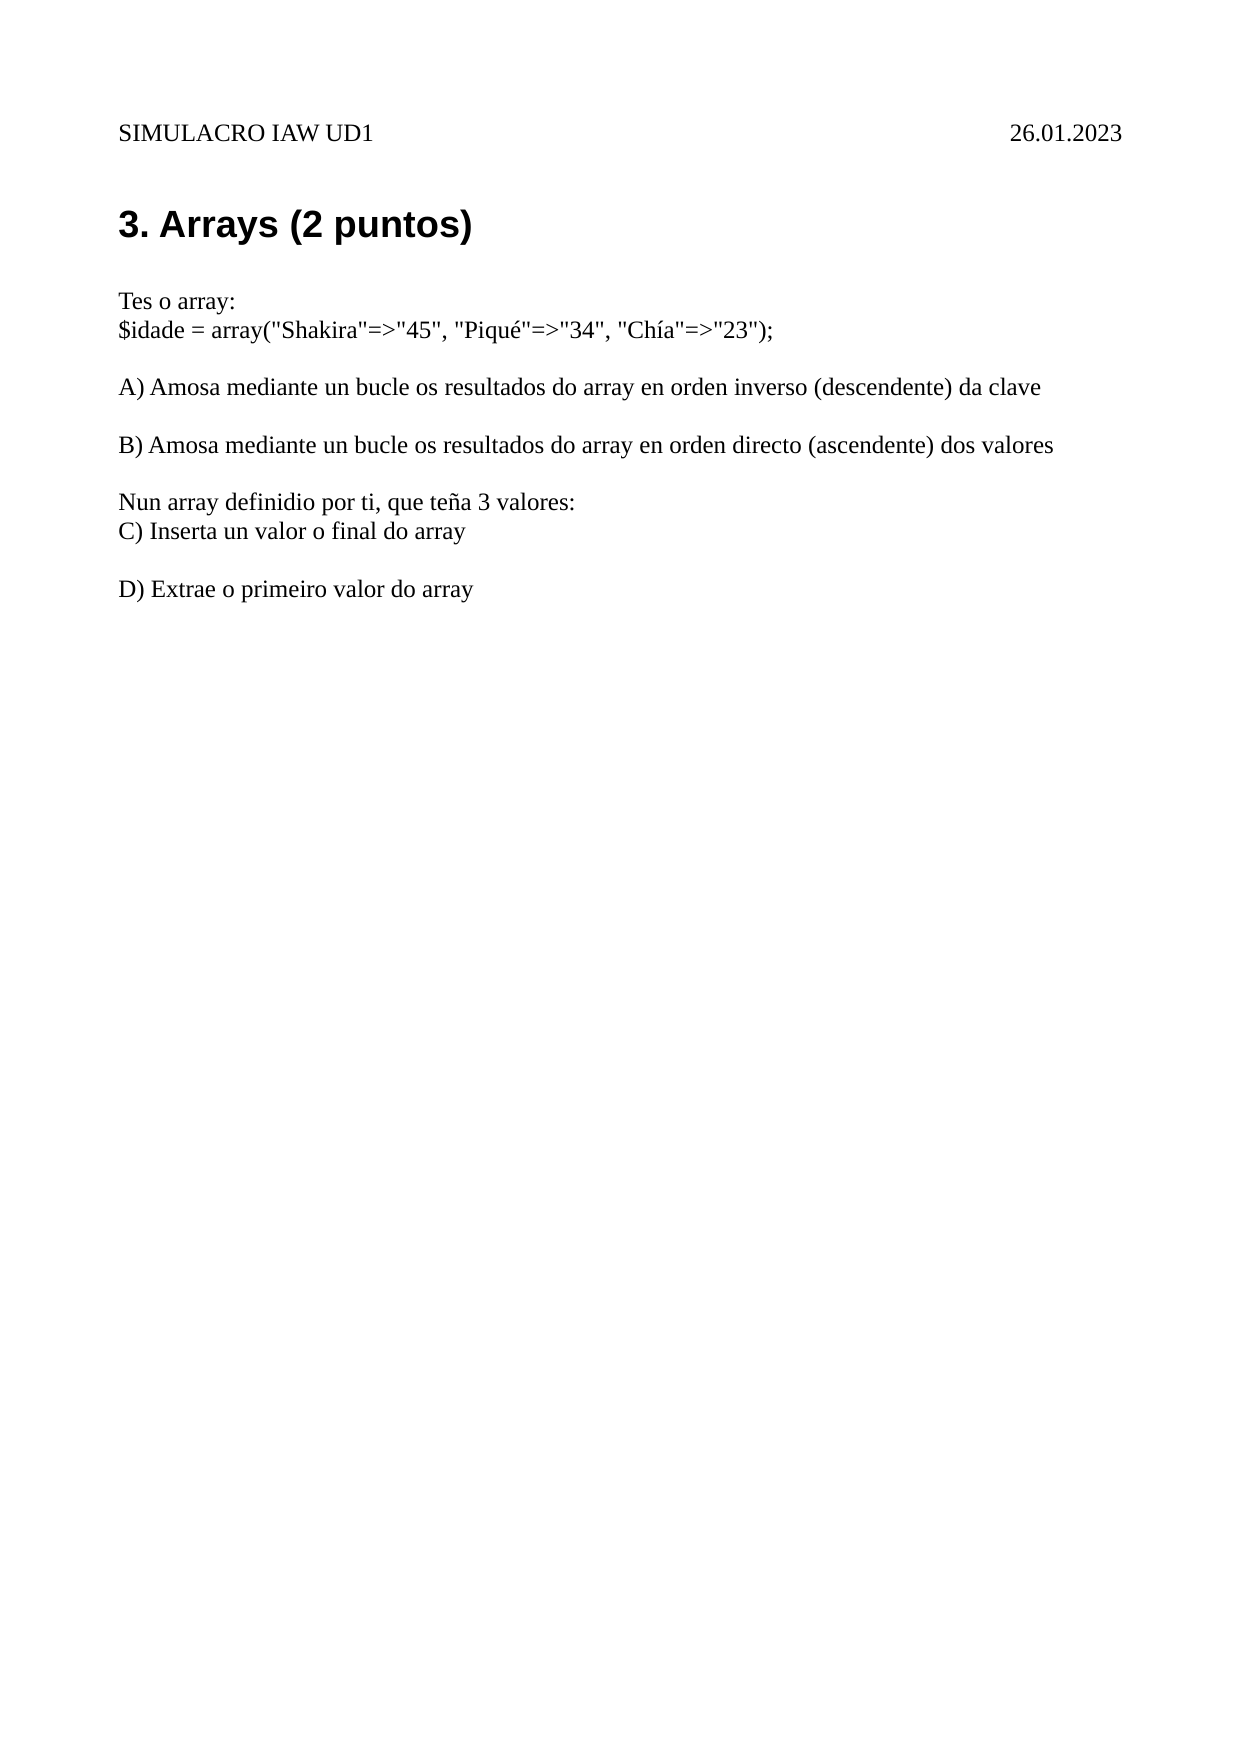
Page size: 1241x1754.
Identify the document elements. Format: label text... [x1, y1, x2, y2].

text C) Inserta un valor o final do array [118, 516, 1122, 545]
subtitle 3. Arrays (2 puntos) [118, 201, 1122, 245]
text Tes o array: [118, 286, 1122, 315]
text Nun array definidio por ti, que teña 3 valores: [118, 487, 1122, 516]
text D) Extrae o primeiro valor do array [118, 574, 1122, 602]
text A) Amosa mediante un bucle os resultados do array en orden inverso (descendente) da clave [118, 372, 1122, 401]
text B) Amosa mediante un bucle os resultados do array en orden directo (ascendente) dos valores [118, 430, 1122, 459]
text $idade = array("Shakira"=>"45", "Piqué"=>"34", "Chía"=>"23"); [118, 315, 1122, 344]
